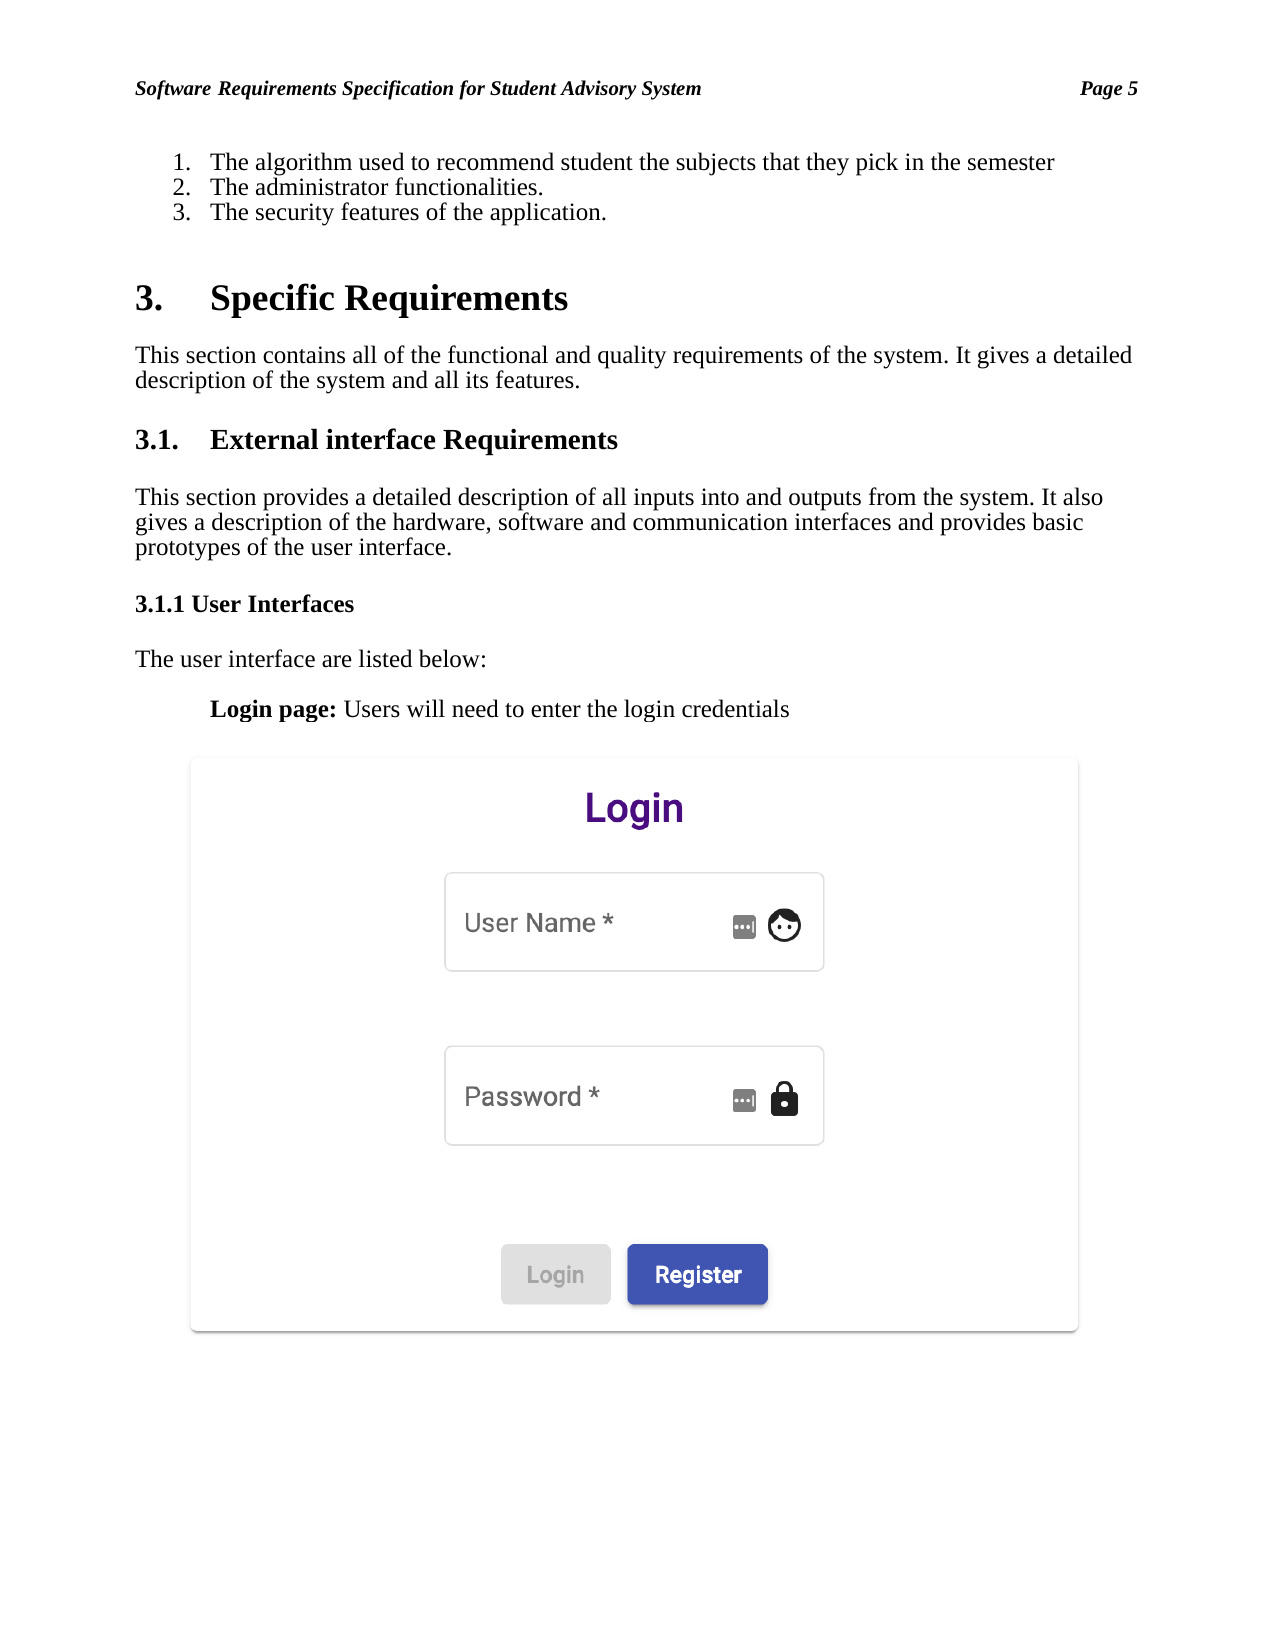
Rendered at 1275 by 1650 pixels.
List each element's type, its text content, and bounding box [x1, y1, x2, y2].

text This section provides a detailed description of all inputs into and outputs from the system. It also gives a description of the hardware, software and communication interfaces and provides basic prototypes of the user interface. [135, 485, 1140, 560]
subtitle Specific Requirements [135, 275, 1140, 318]
text This section contains all of the functional and quality requirements of the system. It gives a detailed description of the system and all its features. [135, 343, 1140, 393]
list The security features of the application. [172, 200, 1140, 225]
subtitle External interface Requirements [135, 422, 1140, 456]
picture [135, 722, 1140, 1401]
list Login page: Users will need to enter the login credentials [172, 697, 1140, 722]
text The user interface are listed below: [135, 647, 1140, 672]
list The algorithm used to recommend student the subjects that they pick in the semester [172, 150, 1140, 175]
subtitle 3.1.1 User Interfaces [135, 589, 1140, 618]
list The administrator functionalities. [172, 175, 1140, 200]
